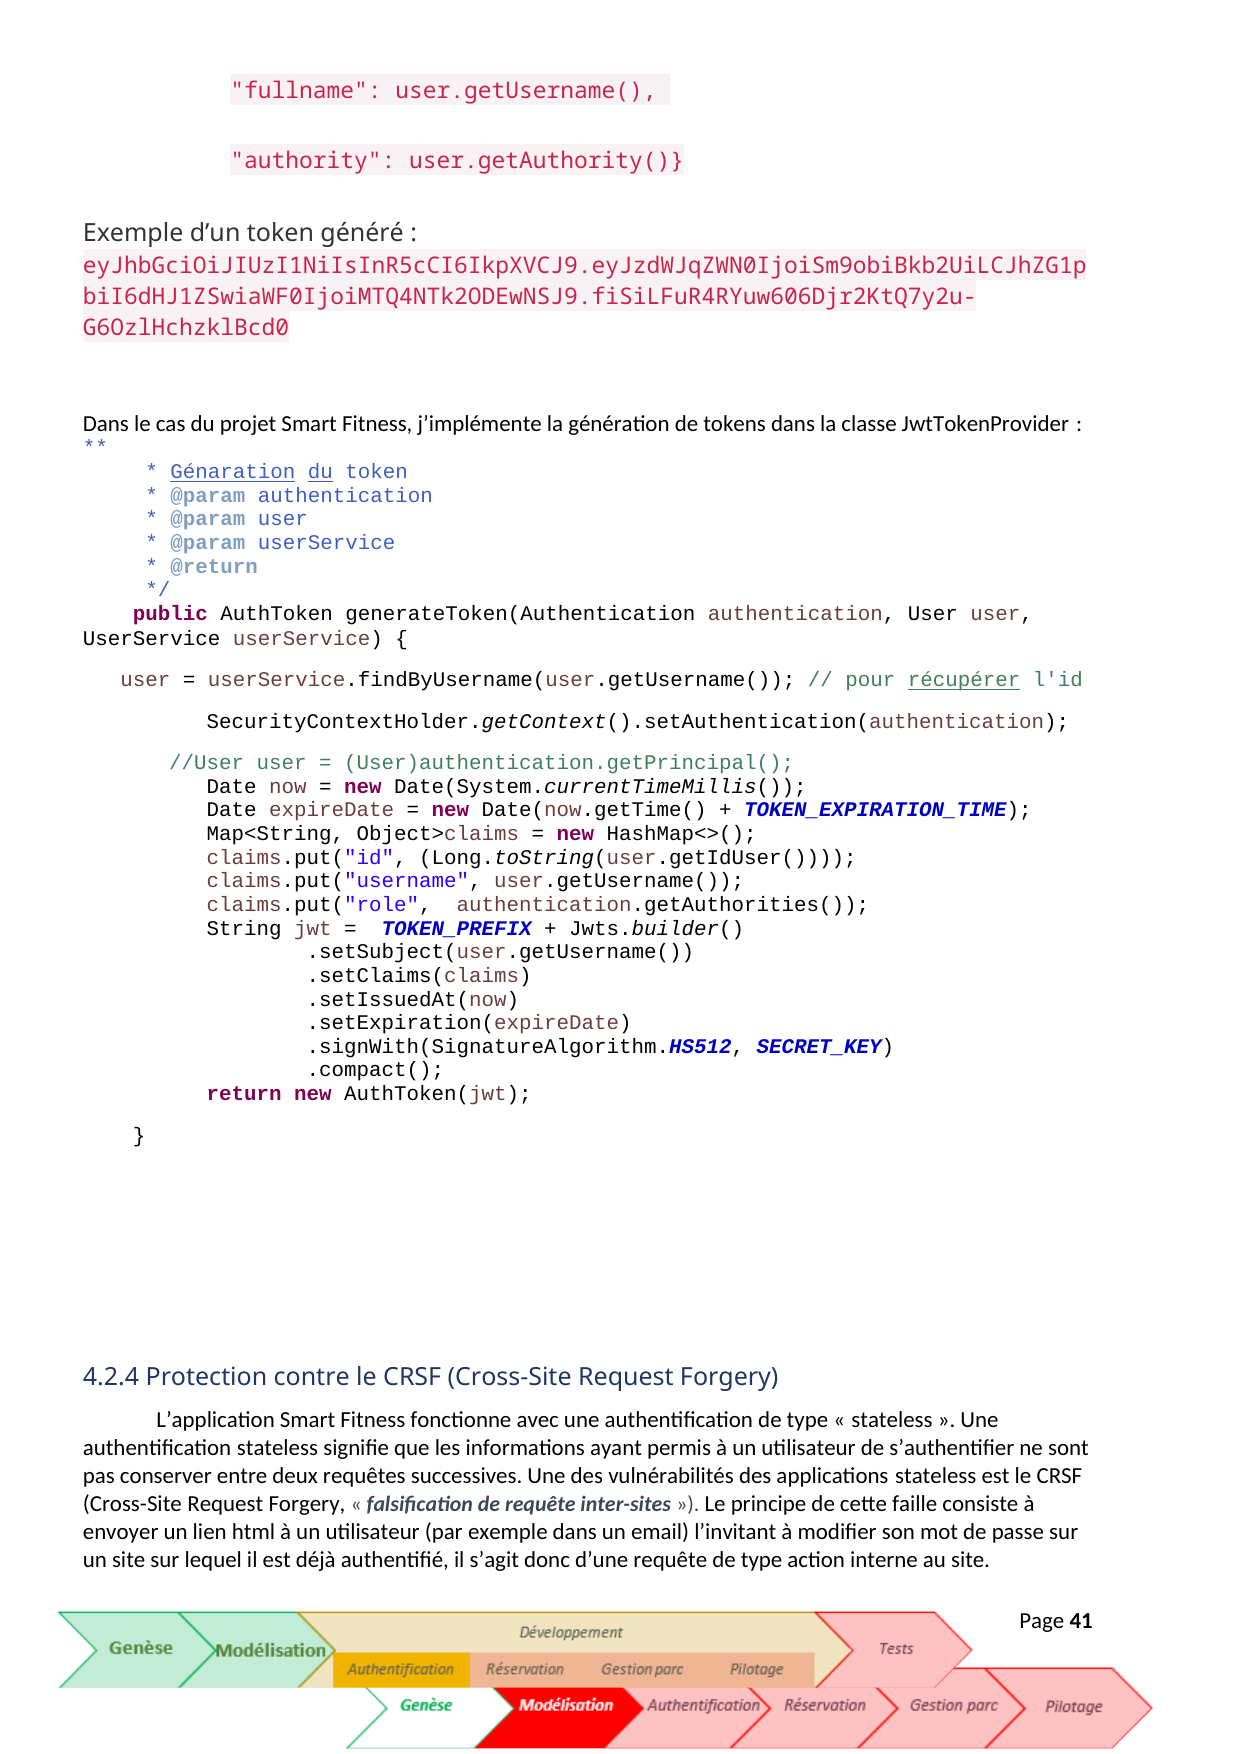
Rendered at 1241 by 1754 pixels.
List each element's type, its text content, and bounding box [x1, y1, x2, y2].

text claims.put("role", authentication.getAuthorities()); [83, 894, 1092, 918]
text "authority": user.getAuthority()} [156, 144, 1092, 175]
text claims.put("id", (Long.toString(user.getIdUser()))); [83, 847, 1092, 870]
text "fullname": user.getUsername(), [156, 74, 1092, 105]
text .setIssuedAt(now) [83, 988, 1092, 1012]
text Dans le cas du projet Smart Fitness, j’implémente la génération de tokens dans la classe JwtTokenProvider : [83, 409, 1092, 437]
text L’application Smart Fitness fonctionne avec une authentification de type « stateless ». Une authentification stateless signifie que les informations ayant permis à un utilisateur de s’authentifier ne sont pas conserver entre deux requêtes successives. Une des vulnérabilités des applications stateless est le CRSF (Cross-Site Request Forgery, « falsification de requête inter-sites »). Le principe de cette faille consiste à envoyer un lien html à un utilisateur (par exemple dans un email) l’invitant à modifier son mot de passe sur un site sur lequel il est déjà authentifié, il s’agit donc d’une requête de type action interne au site. [83, 1405, 1092, 1573]
text ** [83, 437, 1092, 461]
text Exemple d’un token généré : eyJhbGciOiJIUzI1NiIsInR5cCI6IkpXVCJ9.eyJzdWJqZWN0IjoiSm9obiBkb2UiLCJhZG1pbiI6dHJ1ZSwiaWF0IjoiMTQ4NTk2ODEwNSJ9.fiSiLFuR4RYuw606Djr2KtQ7y2u-G6OzlHchzklBcd0 [83, 214, 1092, 342]
text user = userService.findByUsername(user.getUsername()); // pour récupérer l'id [83, 669, 1092, 693]
text //User user = (User)authentication.getPrincipal(); [83, 752, 1092, 776]
text return new AuthToken(jwt); [83, 1083, 1092, 1107]
text public AuthToken generateToken(Authentication authentication, User user, UserService userService) { [83, 603, 1092, 651]
text .signWith(SignatureAlgorithm.HS512, SECRET_KEY) [83, 1036, 1092, 1059]
text * @param user [83, 508, 1092, 532]
text } [83, 1124, 1092, 1148]
text .setExpiration(expireDate) [83, 1012, 1092, 1036]
text Date expireDate = new Date(now.getTime() + TOKEN_EXPIRATION_TIME); [83, 799, 1092, 823]
text */ [83, 579, 1092, 603]
text .setClaims(claims) [83, 965, 1092, 988]
text * @param userService [83, 532, 1092, 556]
text claims.put("username", user.getUsername()); [83, 870, 1092, 894]
subtitle 4.2.4 Protection contre le CRSF (Cross-Site Request Forgery) [83, 1358, 1092, 1393]
text SecurityContextHolder.getContext().setAuthentication(authentication); [83, 711, 1092, 734]
text .compact(); [83, 1059, 1092, 1083]
text Date now = new Date(System.currentTimeMillis()); [83, 776, 1092, 799]
text * @return [83, 556, 1092, 579]
text Map<String, Object>claims = new HashMap<>(); [83, 823, 1092, 847]
text * @param authentication [83, 485, 1092, 508]
text * Génaration du token [83, 461, 1092, 485]
text String jwt = TOKEN_PREFIX + Jwts.builder() [83, 918, 1092, 941]
text .setSubject(user.getUsername()) [83, 941, 1092, 965]
